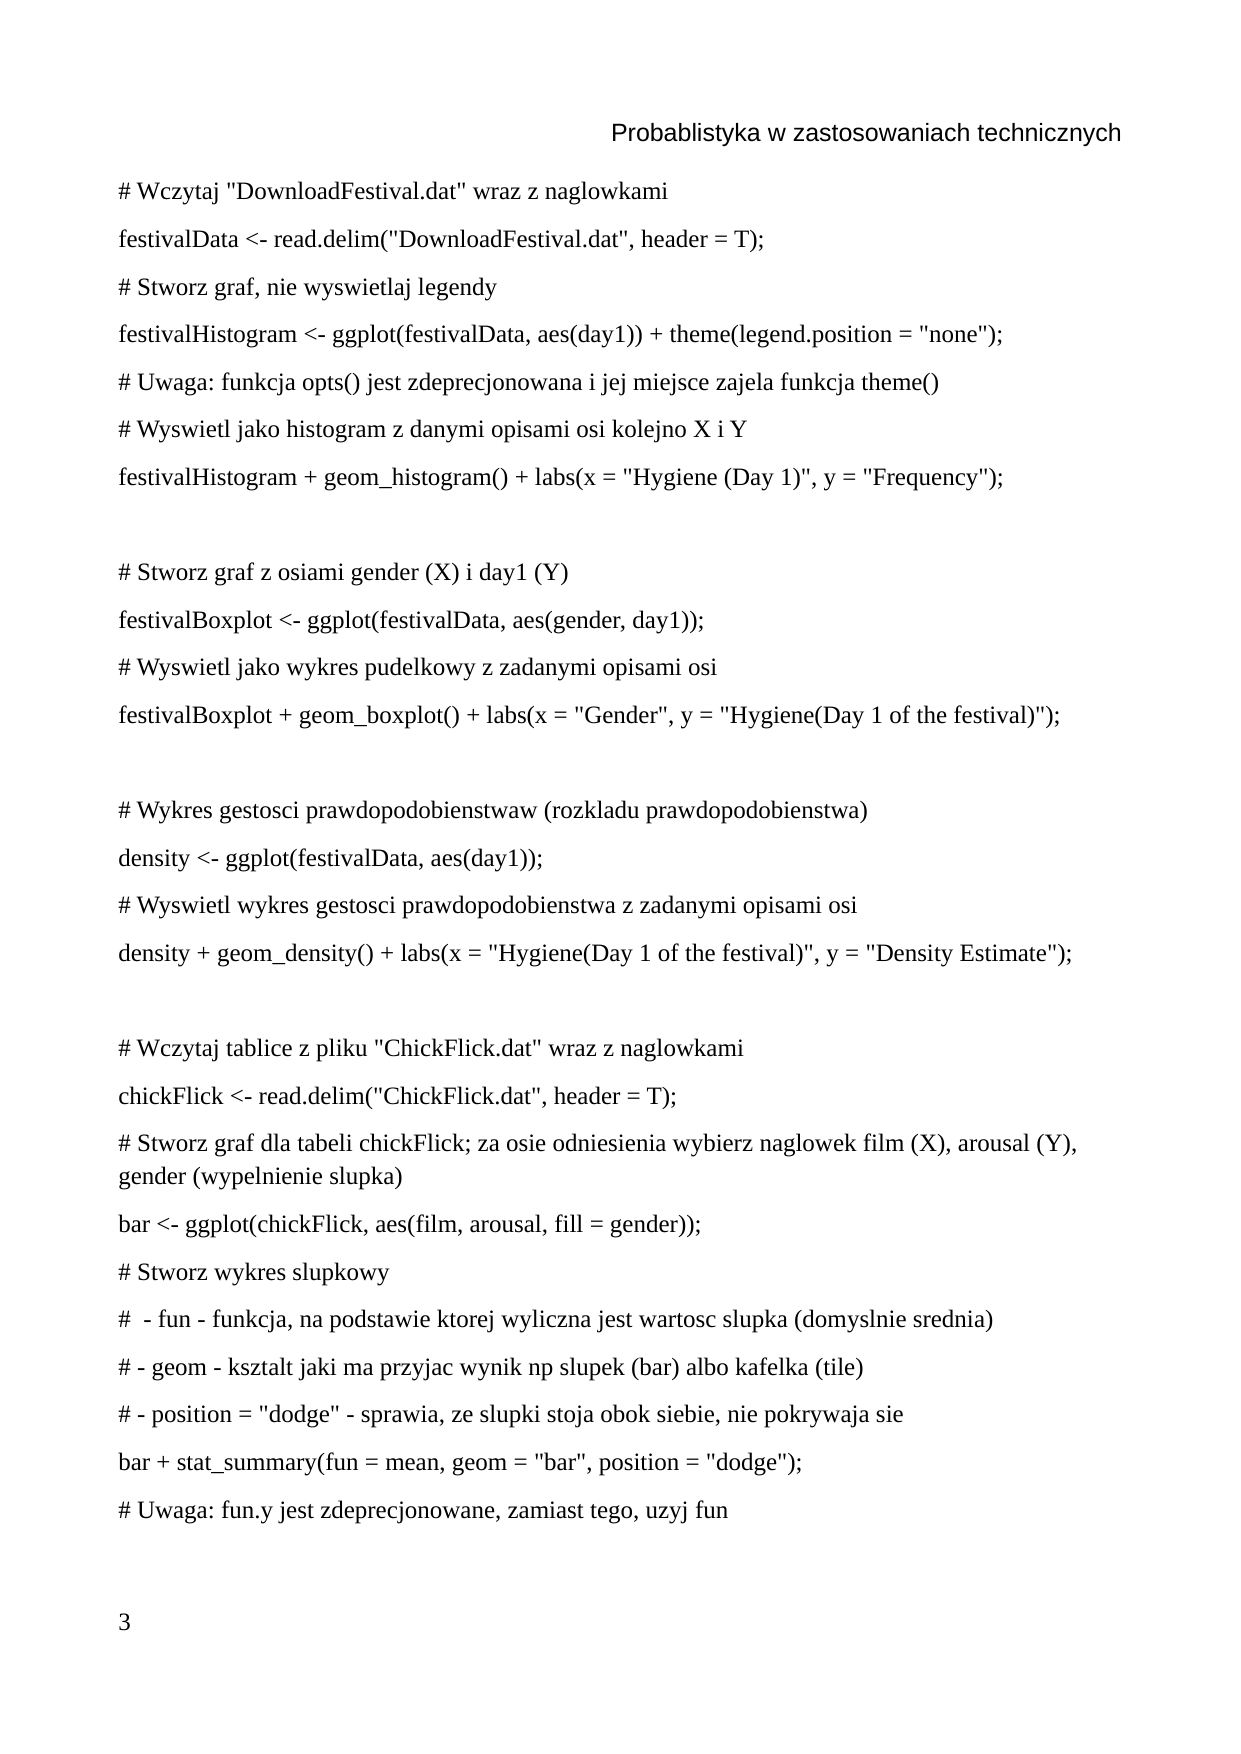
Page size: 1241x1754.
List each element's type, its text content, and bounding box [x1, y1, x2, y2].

text festivalData <- read.delim("DownloadFestival.dat", header = T); [118, 224, 1122, 253]
text # - position = "dodge" - sprawia, ze slupki stoja obok siebie, nie pokrywaja sie [118, 1399, 1122, 1428]
text # Wyswietl jako histogram z danymi opisami osi kolejno X i Y [118, 414, 1122, 443]
text # - fun - funkcja, na podstawie ktorej wyliczna jest wartosc slupka (domyslnie srednia) [118, 1304, 1122, 1333]
text festivalHistogram + geom_histogram() + labs(x = "Hygiene (Day 1)", y = "Frequency"); [118, 462, 1122, 491]
text # - geom - ksztalt jaki ma przyjac wynik np slupek (bar) albo kafelka (tile) [118, 1352, 1122, 1381]
text # Stworz graf z osiami gender (X) i day1 (Y) [118, 557, 1122, 586]
text # Uwaga: fun.y jest zdeprecjonowane, zamiast tego, uzyj fun [118, 1495, 1122, 1523]
text # Wyswietl wykres gestosci prawdopodobienstwa z zadanymi opisami osi [118, 890, 1122, 919]
text bar <- ggplot(chickFlick, aes(film, arousal, fill = gender)); [118, 1209, 1122, 1238]
text density <- ggplot(festivalData, aes(day1)); [118, 843, 1122, 872]
text # Stworz graf dla tabeli chickFlick; za osie odniesienia wybierz naglowek film (X), arousal (Y), gender (wypelnienie slupka) [118, 1128, 1122, 1190]
text festivalBoxplot + geom_boxplot() + labs(x = "Gender", y = "Hygiene(Day 1 of the festival)"); [118, 700, 1122, 729]
text # Wyswietl jako wykres pudelkowy z zadanymi opisami osi [118, 652, 1122, 681]
text chickFlick <- read.delim("ChickFlick.dat", header = T); [118, 1081, 1122, 1109]
text bar + stat_summary(fun = mean, geom = "bar", position = "dodge"); [118, 1447, 1122, 1476]
text # Stworz graf, nie wyswietlaj legendy [118, 272, 1122, 300]
text # Wykres gestosci prawdopodobienstwaw (rozkladu prawdopodobienstwa) [118, 795, 1122, 824]
text # Wczytaj "DownloadFestival.dat" wraz z naglowkami [118, 176, 1122, 205]
text # Uwaga: funkcja opts() jest zdeprecjonowana i jej miejsce zajela funkcja theme() [118, 367, 1122, 396]
text festivalBoxplot <- ggplot(festivalData, aes(gender, day1)); [118, 605, 1122, 633]
text # Stworz wykres slupkowy [118, 1257, 1122, 1285]
text density + geom_density() + labs(x = "Hygiene(Day 1 of the festival)", y = "Density Estimate"); [118, 938, 1122, 967]
text festivalHistogram <- ggplot(festivalData, aes(day1)) + theme(legend.position = "none"); [118, 319, 1122, 348]
text # Wczytaj tablice z pliku "ChickFlick.dat" wraz z naglowkami [118, 1033, 1122, 1062]
